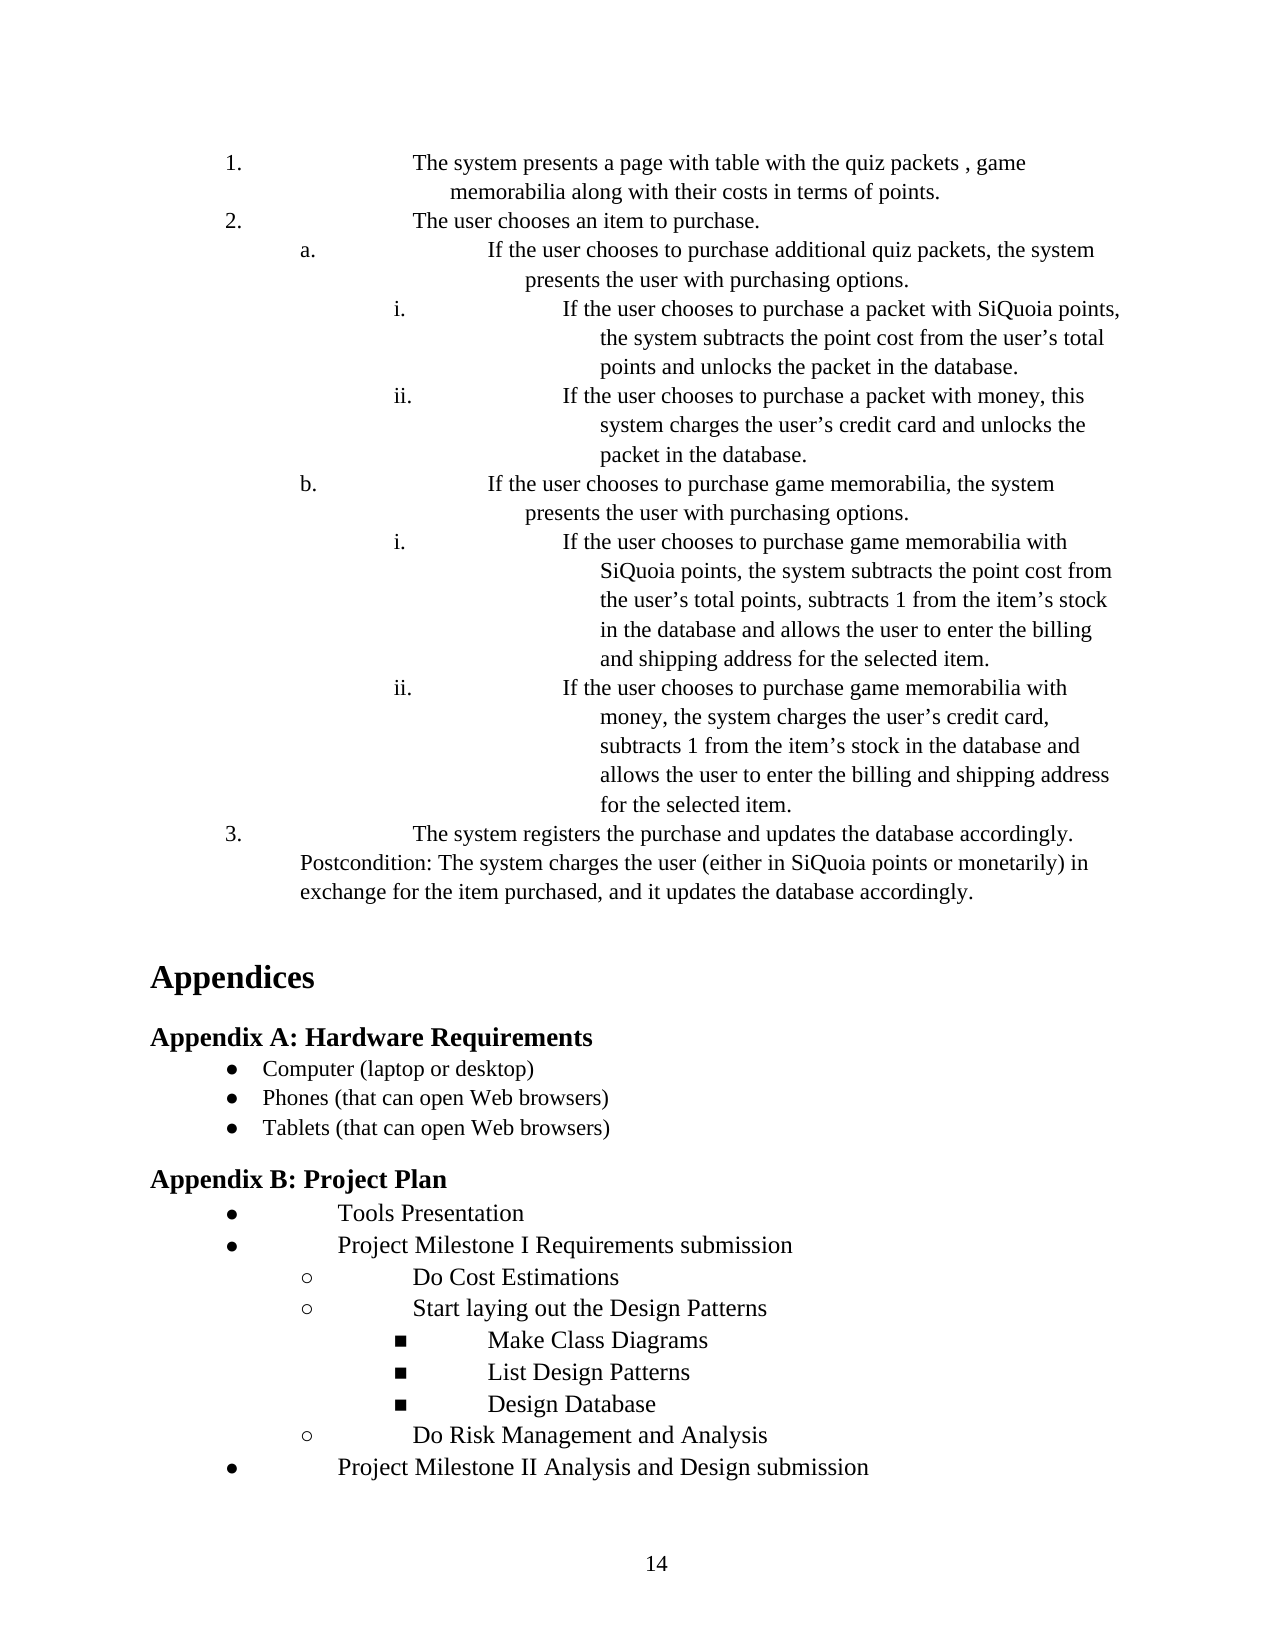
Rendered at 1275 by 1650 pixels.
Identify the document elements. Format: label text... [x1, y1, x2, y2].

list List Design Patterns [394, 1358, 1125, 1386]
list If the user chooses to purchase game memorabilia with SiQuoia points, the system subtracts the point cost from the user’s total points, subtracts 1 from the item’s stock in the database and allows the user to enter the billing and shipping address for the selected item. [394, 529, 1125, 671]
list If the user chooses to purchase game memorabilia, the system presents the user with purchasing options. [300, 471, 1125, 525]
subtitle Appendix B: Project Plan [150, 1164, 1125, 1194]
list The system presents a page with table with the quiz packets , game memorabilia along with their costs in terms of points. [225, 150, 1125, 204]
subtitle Appendices [150, 958, 1125, 995]
list Make Class Diagrams [394, 1326, 1125, 1354]
list If the user chooses to purchase game memorabilia with money, the system charges the user’s credit card, subtracts 1 from the item’s stock in the database and allows the user to enter the billing and shipping address for the selected item. [394, 675, 1125, 817]
list Tablets (that can open Web browsers) [225, 1114, 1125, 1140]
list Computer (laptop or desktop) [225, 1056, 1125, 1082]
list Project Milestone II Analysis and Design submission [225, 1453, 1125, 1481]
list The user chooses an item to purchase. [225, 208, 1125, 234]
list If the user chooses to purchase a packet with money, this system charges the user’s credit card and unlocks the packet in the database. [394, 383, 1125, 467]
list Do Risk Management and Analysis [300, 1421, 1125, 1449]
list Phones (that can open Web browsers) [225, 1085, 1125, 1111]
list If the user chooses to purchase a packet with SiQuoia points, the system subtracts the point cost from the user’s total points and unlocks the packet in the database. [394, 296, 1125, 379]
list Design Database [394, 1390, 1125, 1417]
subtitle Appendix A: Hardware Requirements [150, 1022, 1125, 1052]
list If the user chooses to purchase additional quiz packets, the system presents the user with purchasing options. [300, 237, 1125, 292]
text Postcondition: The system charges the user (either in SiQuoia points or monetarily) in exchange for the item purchased, and it updates the database accordingly. [300, 850, 1125, 904]
list Tools Presentation [225, 1199, 1125, 1227]
list Project Milestone I Requirements submission [225, 1231, 1125, 1258]
list Start laying out the Design Patterns [300, 1294, 1125, 1322]
list Do Cost Estimations [300, 1263, 1125, 1290]
list The system registers the purchase and updates the database accordingly. [225, 821, 1125, 846]
